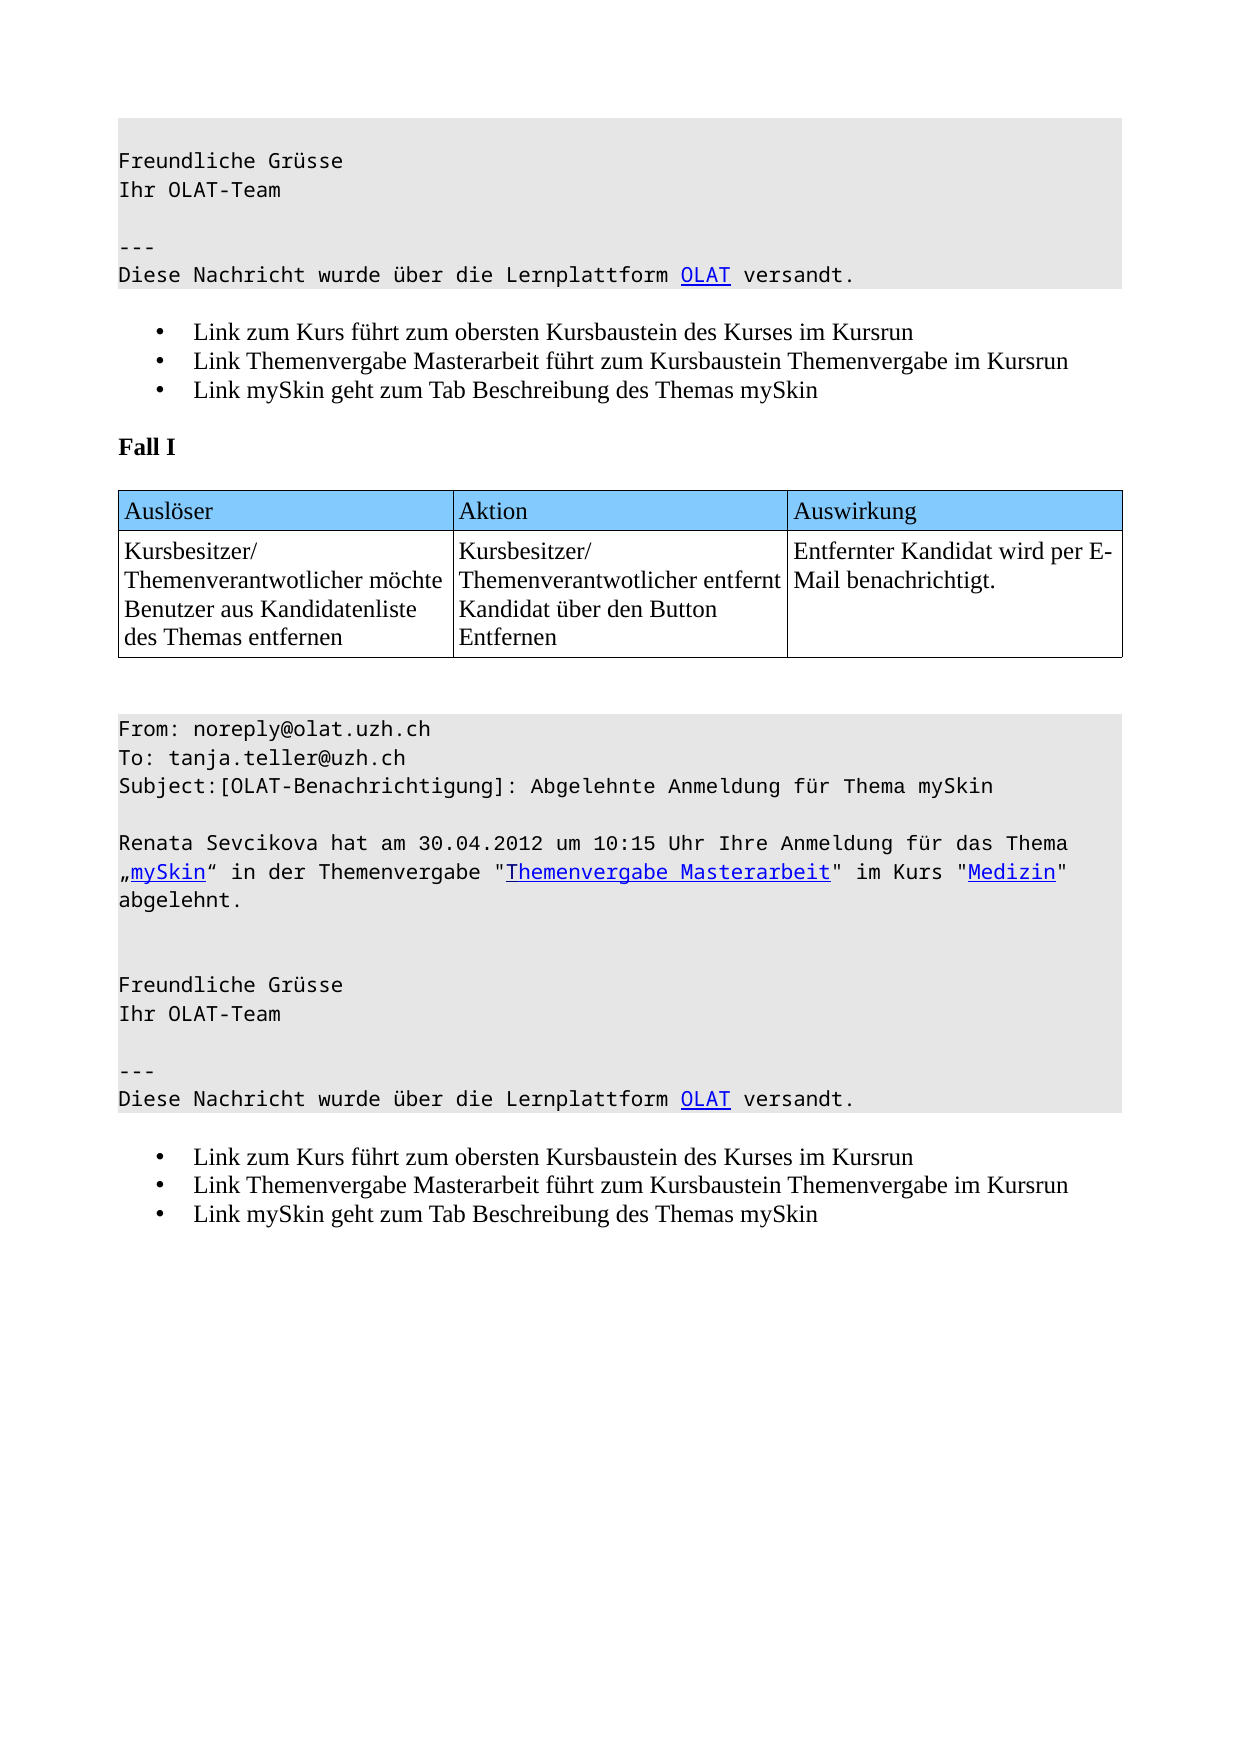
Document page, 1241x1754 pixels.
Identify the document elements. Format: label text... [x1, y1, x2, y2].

text Fall I [118, 432, 1122, 461]
text Freundliche Grüsse [118, 971, 1122, 999]
text Renata Sevcikova hat am 30.04.2012 um 10:15 Uhr Ihre Anmeldung für das Thema „mySkin“ in der Themenvergabe "Themenvergabe Masterarbeit" im Kurs "Medizin" abgelehnt. [118, 828, 1122, 914]
table_header Auswirkung [788, 491, 1122, 530]
list Link zum Kurs führt zum obersten Kursbaustein des Kurses im Kursrun [156, 317, 1122, 346]
list Link mySkin geht zum Tab Beschreibung des Themas mySkin [156, 1199, 1122, 1228]
text Ihr OLAT-Team [118, 999, 1122, 1027]
text Freundliche Grüsse [118, 147, 1122, 175]
list Link zum Kurs führt zum obersten Kursbaustein des Kurses im Kursrun [156, 1142, 1122, 1170]
text Diese Nachricht wurde über die Lernplattform OLAT versandt. [118, 1084, 1122, 1113]
table_cell Kursbesitzer/ Themenverantwotlicher entfernt Kandidat über den Button Entfernen [454, 531, 787, 657]
table_header Aktion [454, 491, 787, 530]
text From: noreply@olat.uzh.ch [118, 714, 1122, 743]
table_cell Kursbesitzer/ Themenverantwotlicher möchte Benutzer aus Kandidatenliste des Themas entfernen [119, 531, 453, 657]
list Link Themenvergabe Masterarbeit führt zum Kursbaustein Themenvergabe im Kursrun [156, 1170, 1122, 1199]
text Subject:[OLAT-Benachrichtigung]: Abgelehnte Anmeldung für Thema mySkin [118, 771, 1122, 800]
text --- [118, 1056, 1122, 1084]
text To: tanja.teller@uzh.ch [118, 743, 1122, 771]
text --- [118, 232, 1122, 260]
table_header Auslöser [119, 491, 453, 530]
text Diese Nachricht wurde über die Lernplattform OLAT versandt. [118, 260, 1122, 289]
list Link Themenvergabe Masterarbeit führt zum Kursbaustein Themenvergabe im Kursrun [156, 346, 1122, 375]
table_cell Entfernter Kandidat wird per E-Mail benachrichtigt. [788, 531, 1122, 657]
text Ihr OLAT-Team [118, 175, 1122, 203]
list Link mySkin geht zum Tab Beschreibung des Themas mySkin [156, 375, 1122, 404]
